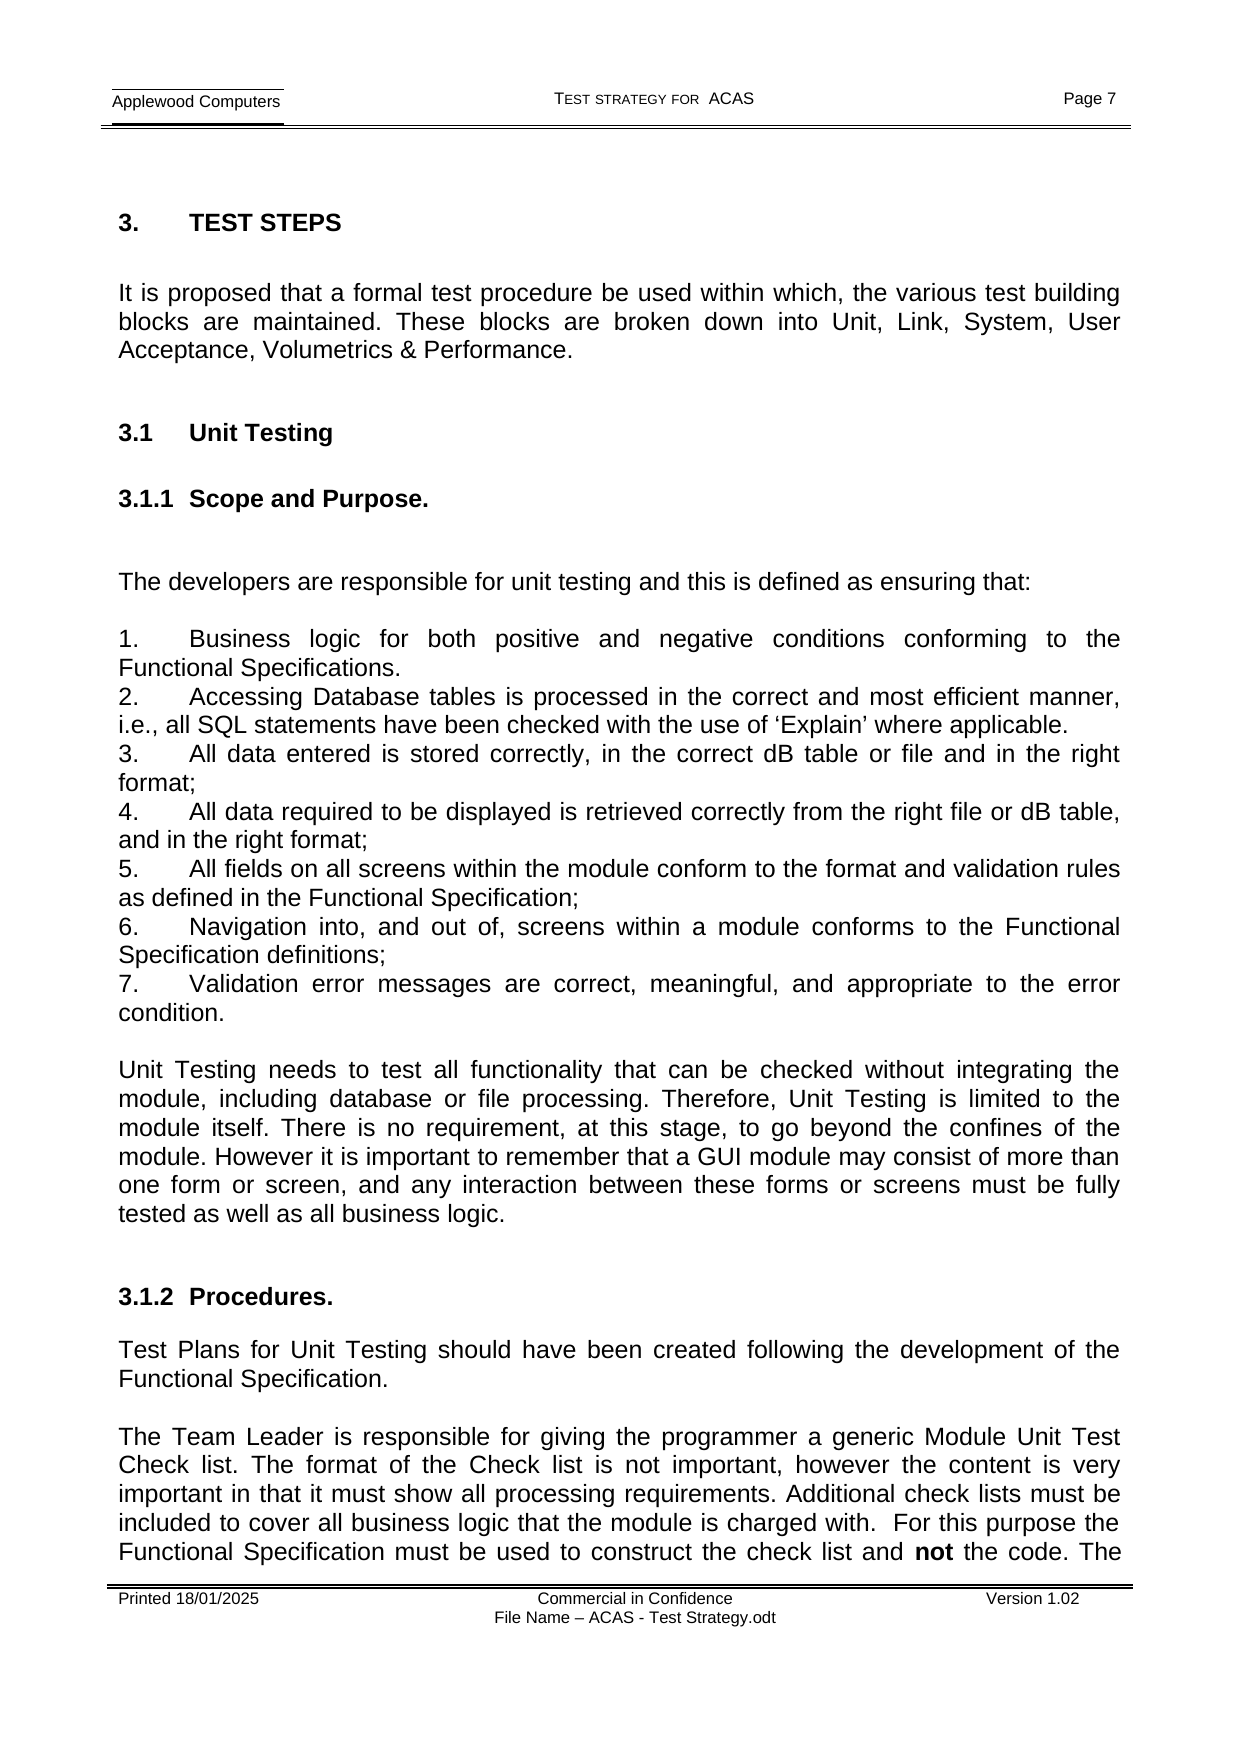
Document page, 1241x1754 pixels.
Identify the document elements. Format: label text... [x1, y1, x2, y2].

text 5. All fields on all screens within the module conform to the format and validation rules as defined in the Functional Specification; [118, 854, 1122, 912]
text 7. Validation error messages are correct, meaningful, and appropriate to the error condition. [118, 969, 1122, 1027]
text Test Plans for Unit Testing should have been created following the development of the Functional Specification. [118, 1336, 1122, 1393]
text 1. Business logic for both positive and negative conditions conforming to the Functional Specifications. [118, 624, 1122, 682]
text 3. All data entered is stored correctly, in the correct dB table or file and in the right format; [118, 739, 1122, 797]
text 2. Accessing Database tables is processed in the correct and most efficient manner, i.e., all SQL statements have been checked with the use of ‘Explain’ where applicable. [118, 682, 1122, 739]
subtitle 3.1.1 Scope and Purpose. [118, 484, 1122, 513]
text 6. Navigation into, and out of, screens within a module conforms to the Functional Specification definitions; [118, 912, 1122, 969]
text It is proposed that a formal test procedure be used within which, the various test building blocks are maintained. These blocks are broken down into Unit, Link, System, User Acceptance, Volumetrics & Performance. [118, 278, 1122, 364]
subtitle 3. TEST STEPS [118, 208, 1122, 237]
subtitle 3.1 Unit Testing [118, 418, 1122, 447]
text The developers are responsible for unit testing and this is defined as ensuring that: [118, 567, 1122, 596]
text 4. All data required to be displayed is retrieved correctly from the right file or dB table, and in the right format; [118, 797, 1122, 854]
text The Team Leader is responsible for giving the programmer a generic Module Unit Test Check list. The format of the Check list is not important, however the content is very important in that it must show all processing requirements. Additional check lists must be included to cover all business logic that the module is charged with. For this purpose the Functional Specification must be used to construct the check list and not the code. The [118, 1422, 1122, 1566]
text Unit Testing needs to test all functionality that can be checked without integrating the module, including database or file processing. Therefore, Unit Testing is limited to the module itself. There is no requirement, at this stage, to go beyond the confines of the module. However it is important to remember that a GUI module may consist of more than one form or screen, and any interaction between these forms or screens must be fully tested as well as all business logic. [118, 1056, 1122, 1228]
subtitle 3.1.2 Procedures. [118, 1282, 1122, 1311]
